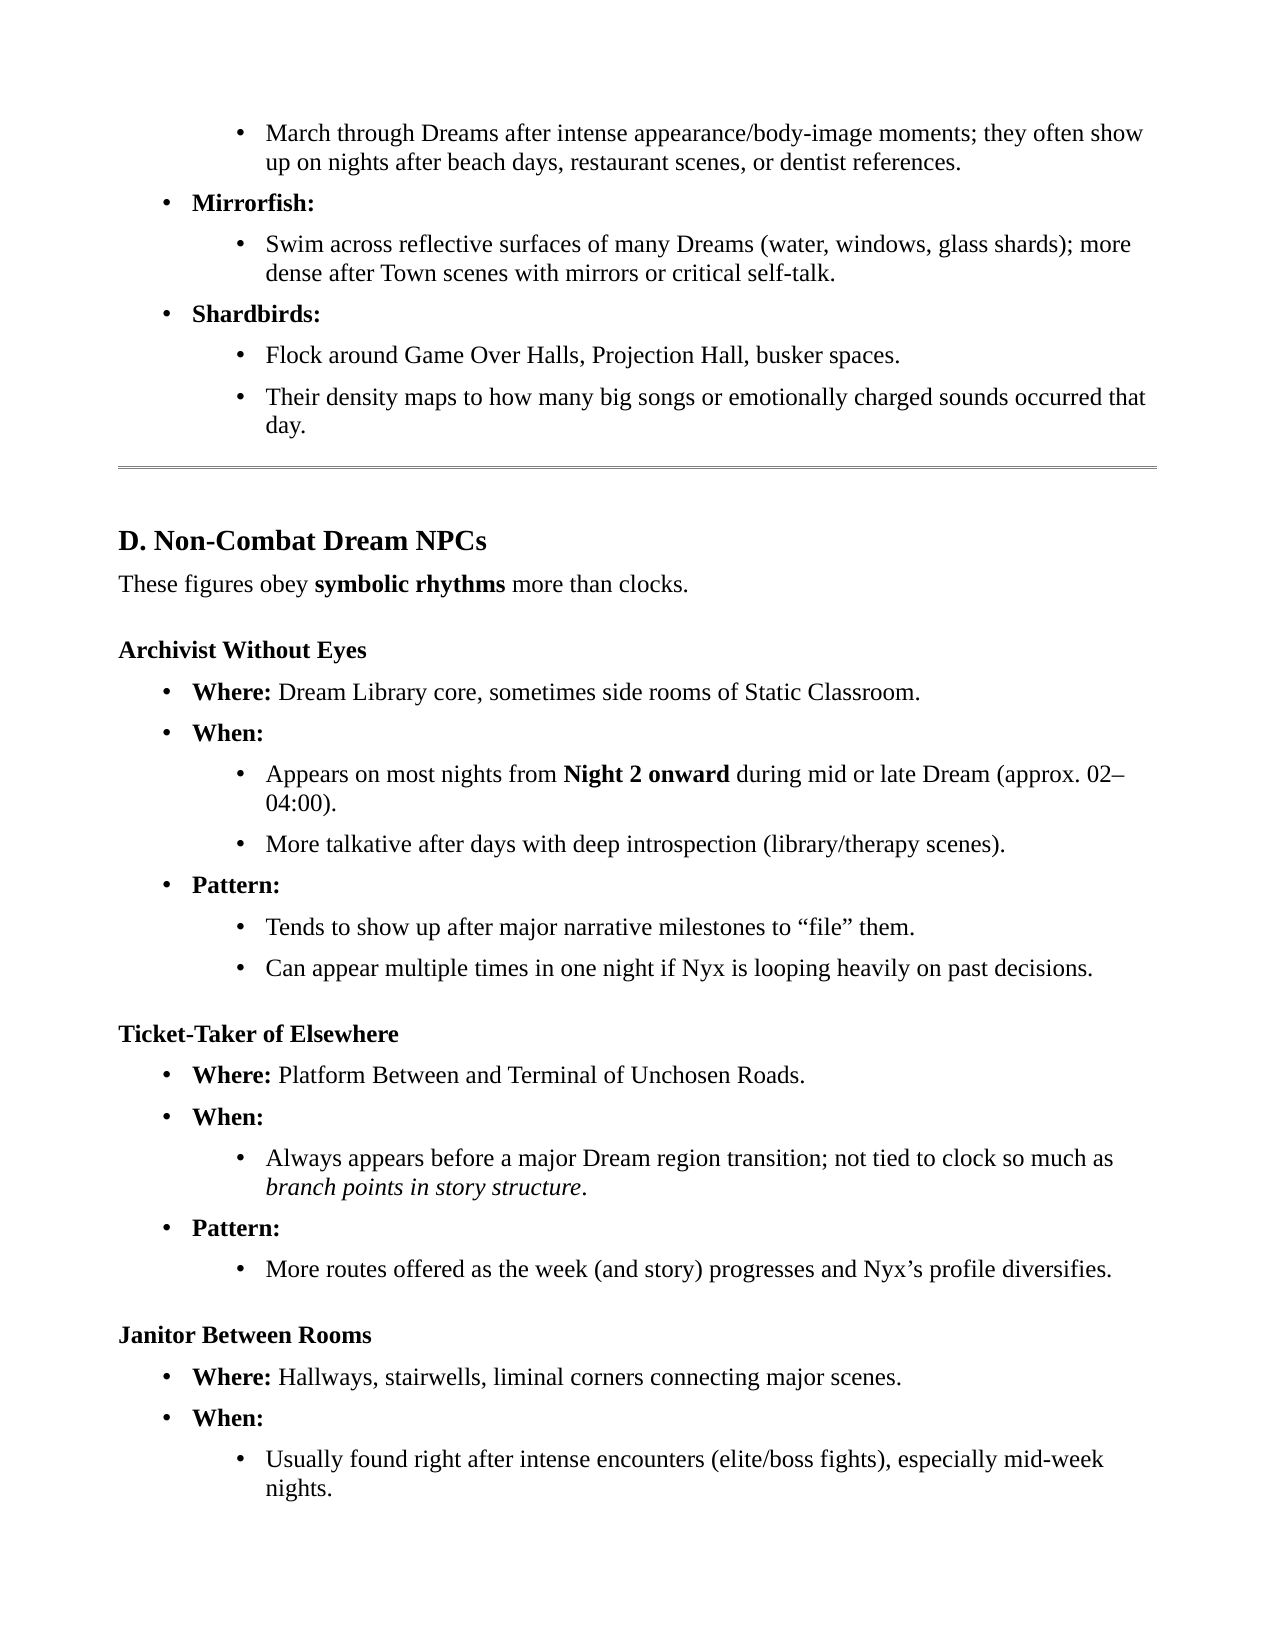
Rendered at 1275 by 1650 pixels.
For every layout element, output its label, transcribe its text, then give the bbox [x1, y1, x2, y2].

list Always appears before a major Dream region transition; not tied to clock so much as branch points in story structure. [236, 1143, 1157, 1200]
list Can appear multiple times in one night if Nyx is looping heavily on past decisions. [236, 953, 1157, 982]
subtitle Ticket-Taker of Elsewhere [118, 1019, 1157, 1048]
list More routes offered as the week (and story) progresses and Nyx’s profile diversifies. [236, 1254, 1157, 1283]
list When: [162, 718, 1157, 747]
text These figures obey symbolic rhythms more than clocks. [118, 569, 1157, 598]
list When: [162, 1403, 1157, 1432]
list Their density maps to how many big songs or emotionally charged sounds occurred that day. [236, 382, 1157, 439]
list Flock around Game Over Halls, Projection Hall, busker spaces. [236, 341, 1157, 369]
list March through Dreams after intense appearance/body-image moments; they often show up on nights after beach days, restaurant scenes, or dentist references. [236, 118, 1157, 176]
list Mirrorfish: [162, 188, 1157, 217]
subtitle Archivist Without Eyes [118, 635, 1157, 664]
list Where: Platform Between and Terminal of Unchosen Roads. [162, 1060, 1157, 1089]
subtitle D. Non-Combat Dream NPCs [118, 523, 1157, 557]
list Usually found right after intense encounters (elite/boss fights), especially mid-week nights. [236, 1444, 1157, 1502]
list Tends to show up after major narrative milestones to “file” them. [236, 912, 1157, 940]
list Shardbirds: [162, 299, 1157, 328]
list Swim across reflective surfaces of many Dreams (water, windows, glass shards); more dense after Town scenes with mirrors or critical self-talk. [236, 229, 1157, 287]
subtitle Janitor Between Rooms [118, 1320, 1157, 1349]
list Where: Dream Library core, sometimes side rooms of Static Classroom. [162, 677, 1157, 705]
list Pattern: [162, 870, 1157, 899]
list Pattern: [162, 1213, 1157, 1242]
list More talkative after days with deep introspection (library/therapy scenes). [236, 829, 1157, 858]
list When: [162, 1102, 1157, 1130]
list Where: Hallways, stairwells, liminal corners connecting major scenes. [162, 1362, 1157, 1390]
list Appears on most nights from Night 2 onward during mid or late Dream (approx. 02–04:00). [236, 759, 1157, 817]
